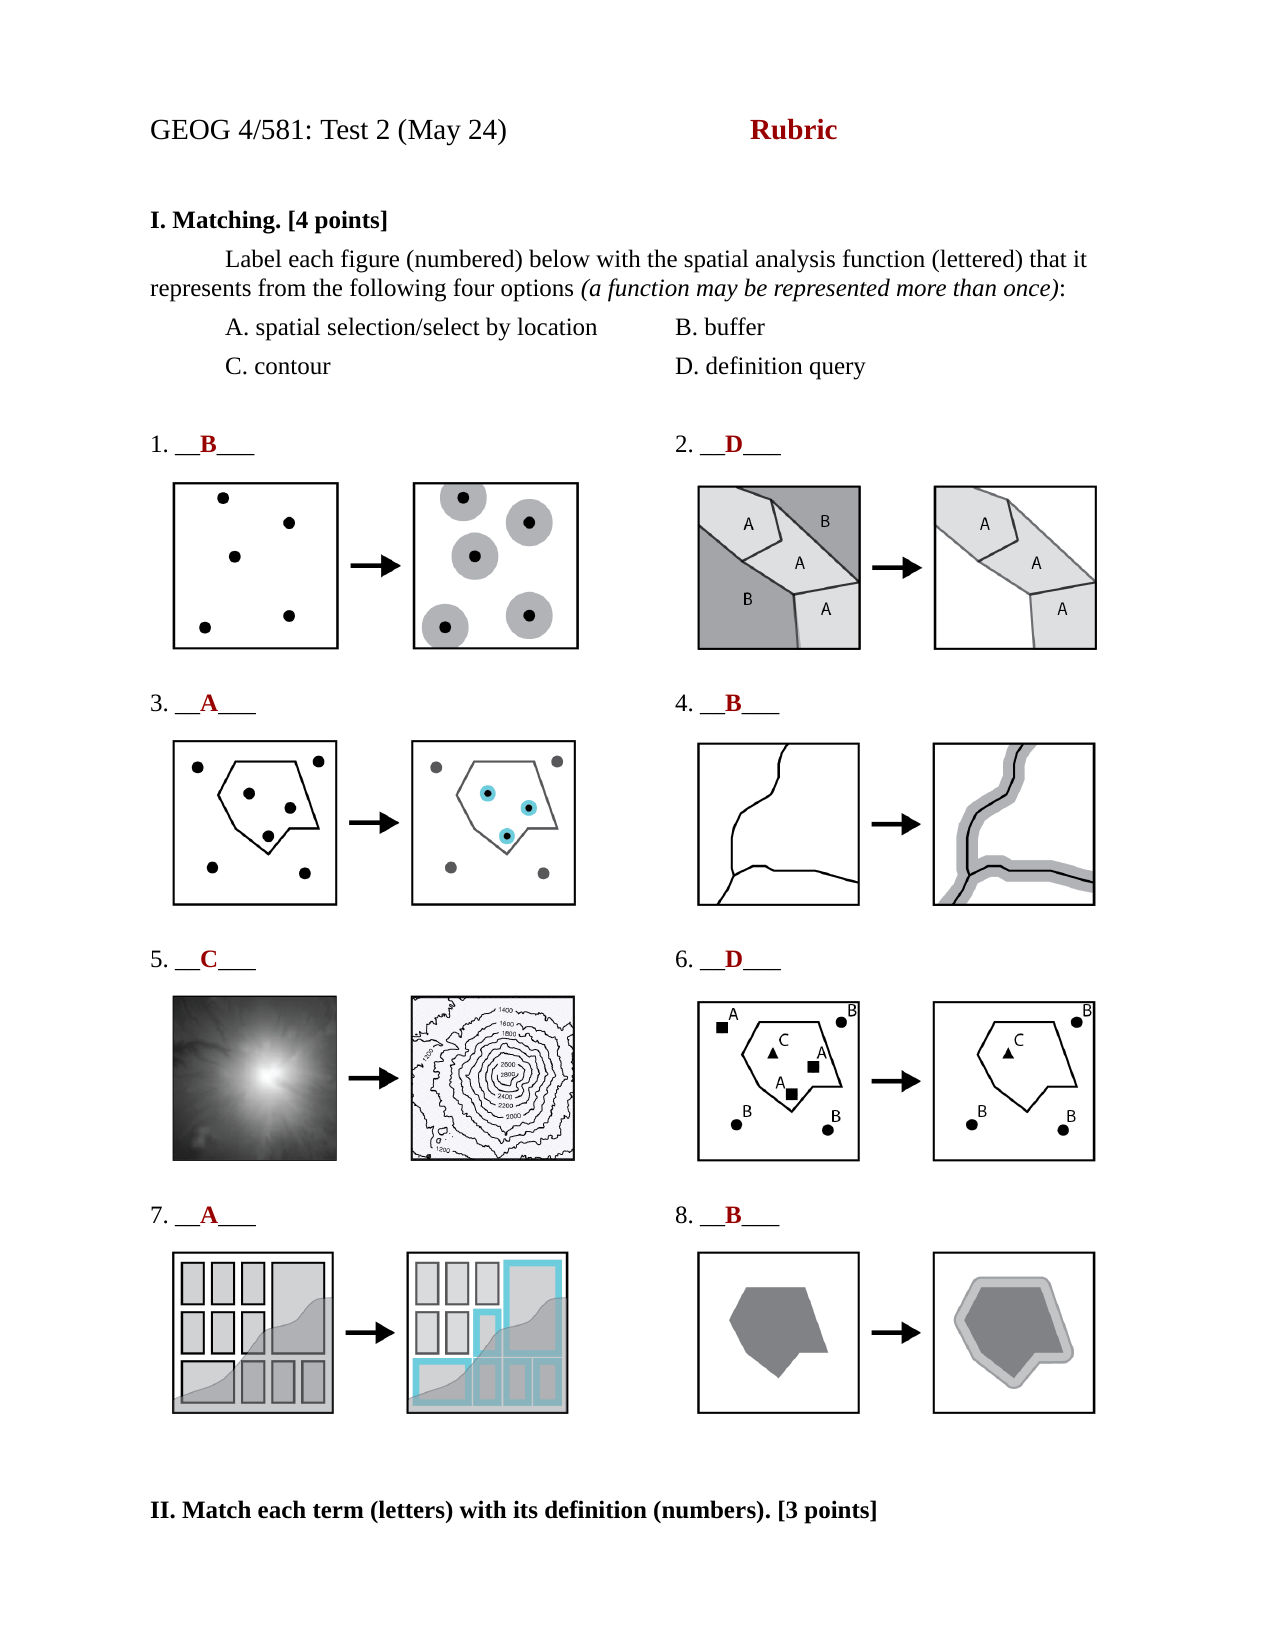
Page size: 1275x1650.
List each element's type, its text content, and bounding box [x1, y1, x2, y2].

picture [150, 973, 597, 1184]
picture [150, 1228, 590, 1437]
text 3. __A___ 4. __B___ [150, 688, 1125, 934]
text A. spatial selection/select by location B. buffer [150, 312, 1125, 341]
picture [675, 1228, 1117, 1437]
text C. contour D. definition query [150, 351, 1125, 380]
text Label each figure (numbered) below with the spatial analysis function (lettered) that it represents from the following four options (a function may be represented more than once): [150, 244, 1125, 302]
picture [150, 458, 601, 673]
text GEOG 4/581: Test 2 (May 24) Rubric [150, 112, 1125, 146]
picture [675, 719, 1117, 929]
picture [675, 978, 1117, 1184]
text 7. __A___ 8. __B___ [150, 1200, 1125, 1442]
text 5. __C___ 6. __D___ [150, 944, 1125, 1189]
text I. Matching. [4 points] [150, 205, 1125, 234]
picture [150, 716, 598, 929]
text II. Match each term (letters) with its definition (numbers). [3 points] [150, 1495, 1125, 1524]
picture [675, 462, 1118, 673]
text 1. __B___ 2. __D___ [150, 429, 1125, 678]
